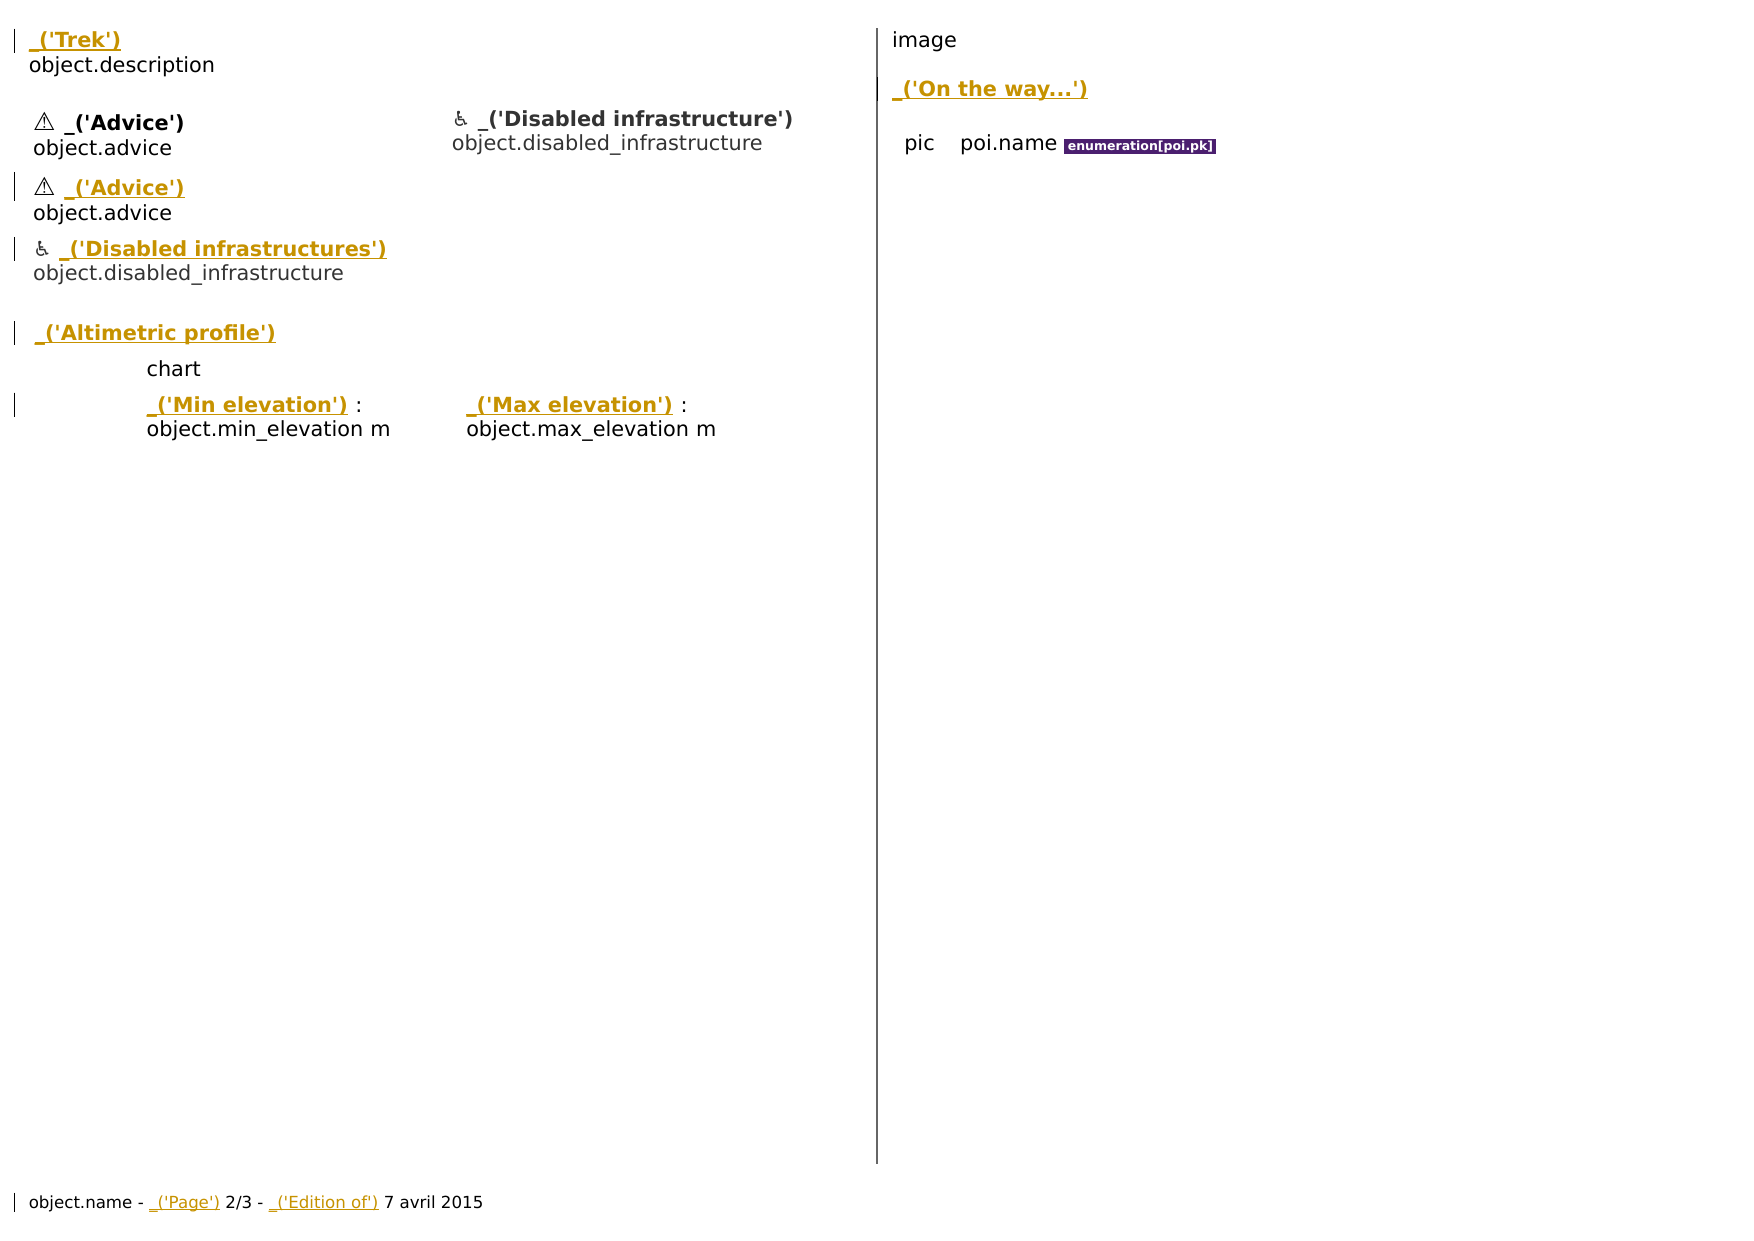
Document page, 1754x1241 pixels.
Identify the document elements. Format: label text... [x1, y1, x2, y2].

table_cell ⚠ _('Advice') object.advice [27, 166, 862, 231]
table_header pic [892, 126, 954, 161]
table_cell _('Max elevation') : object.max_elevation m [460, 387, 862, 447]
text _('Trek') [28, 28, 862, 53]
text object.description [28, 53, 862, 77]
table_cell [29, 351, 141, 387]
table_cell ♿ _('Disabled infrastructures') object.disabled_infrastructure [27, 231, 862, 291]
table_header _('Altimetric profile') [29, 315, 862, 351]
table_header ⚠ _('Advice') object.advice [27, 101, 429, 166]
table_header [429, 101, 446, 166]
text _('On the way...') [892, 77, 1725, 101]
text image [892, 28, 1725, 53]
table_cell [29, 387, 141, 447]
table_header poi.name 'enumeration[poi.pk]' [954, 126, 1308, 161]
table_header ♿ _('Disabled infrastructure') object.disabled_infrastructure [446, 101, 862, 166]
table_cell chart [141, 351, 862, 387]
table_cell _('Min elevation') : object.min_elevation m [141, 387, 460, 447]
